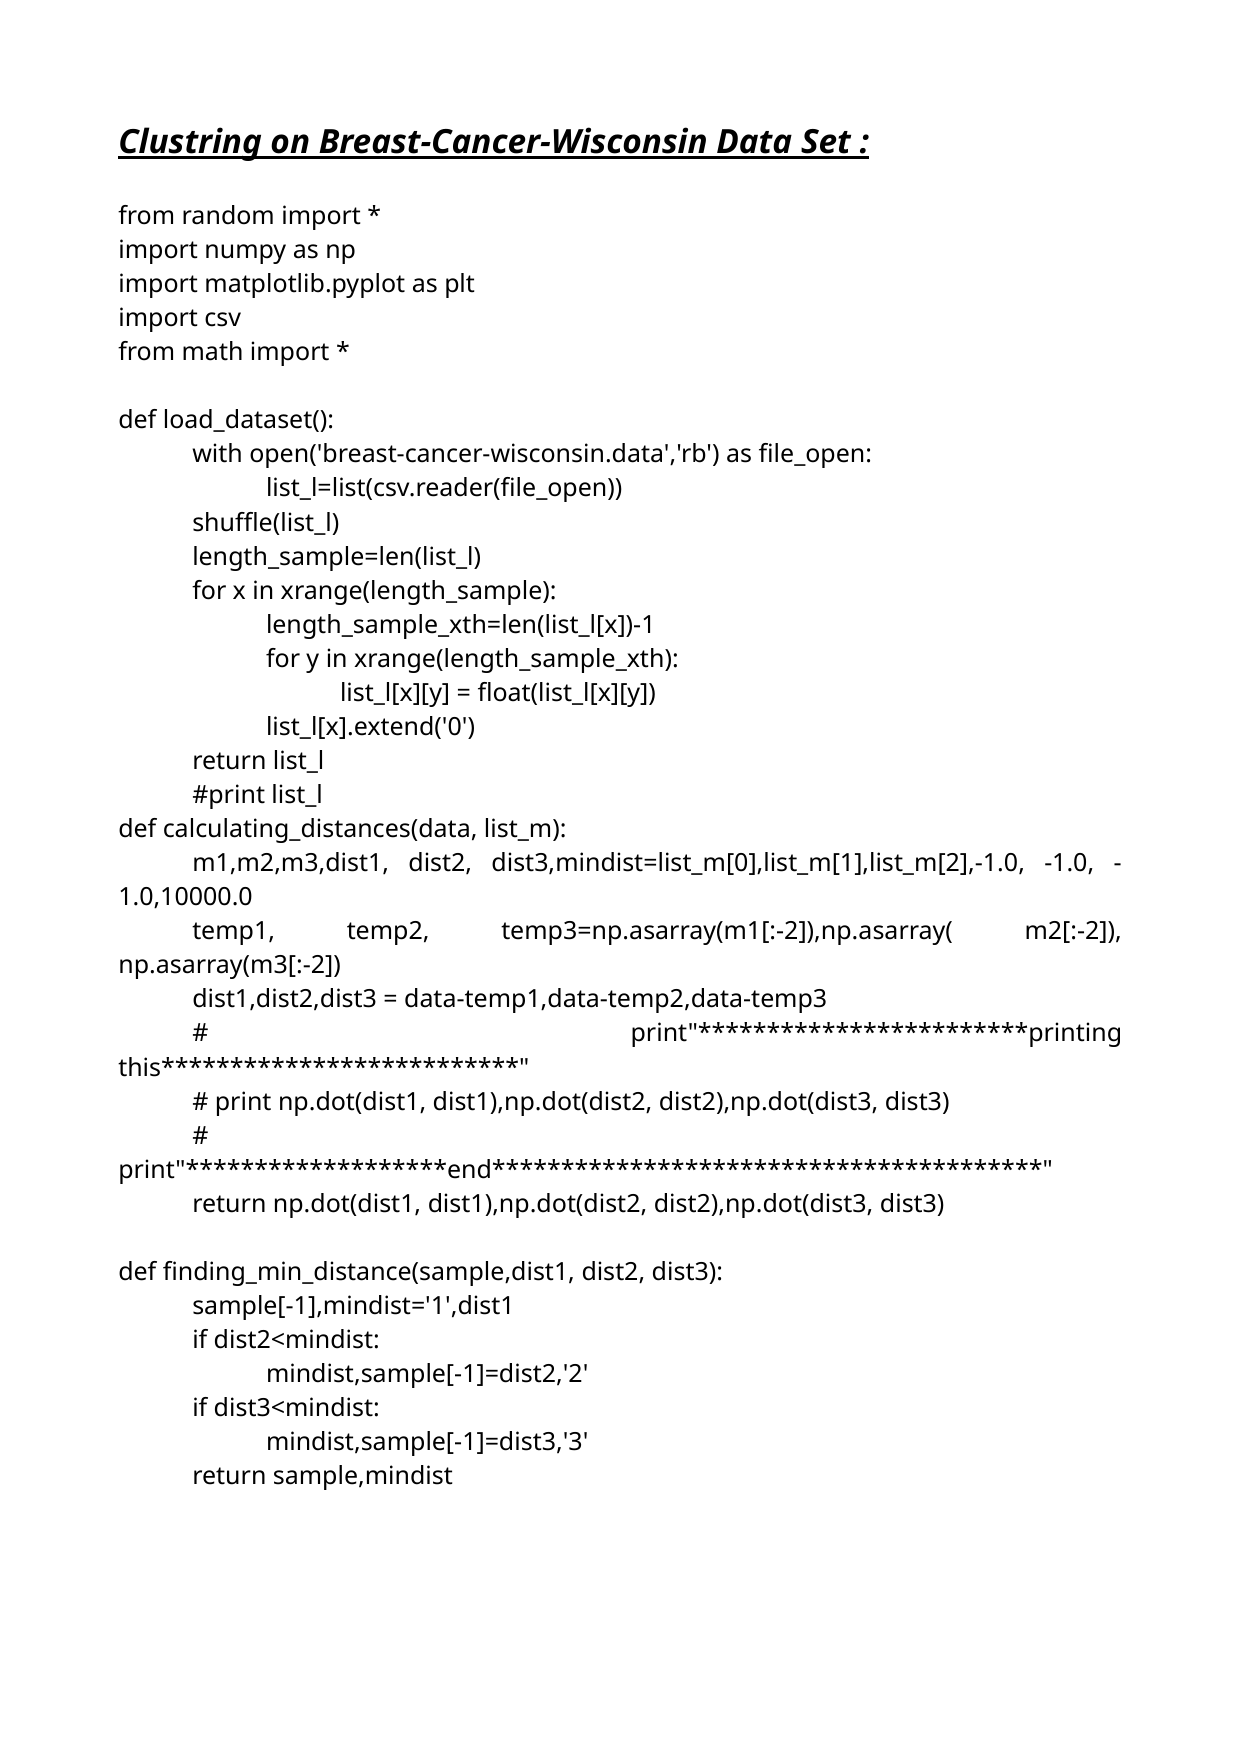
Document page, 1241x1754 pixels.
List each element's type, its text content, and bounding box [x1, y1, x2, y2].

text if dist3<mindist: [118, 1390, 1122, 1424]
text for x in xrange(length_sample): [118, 572, 1122, 606]
text dist1,dist2,dist3 = data-temp1,data-temp2,data-temp3 [118, 981, 1122, 1015]
text # print"*******************end****************************************" [118, 1117, 1122, 1185]
text temp1, temp2, temp3=np.asarray(m1[:-2]),np.asarray( m2[:-2]), np.asarray(m3[:-2]) [118, 913, 1122, 981]
text shuffle(list_l) [118, 504, 1122, 538]
text Clustring on Breast-Cancer-Wisconsin Data Set : [118, 118, 1122, 163]
text # print np.dot(dist1, dist1),np.dot(dist2, dist2),np.dot(dist3, dist3) [118, 1083, 1122, 1117]
text return np.dot(dist1, dist1),np.dot(dist2, dist2),np.dot(dist3, dist3) [118, 1185, 1122, 1219]
text m1,m2,m3,dist1, dist2, dist3,mindist=list_m[0],list_m[1],list_m[2],-1.0, -1.0, -1.0,10000.0 [118, 845, 1122, 913]
text for y in xrange(length_sample_xth): [118, 640, 1122, 674]
text def load_dataset(): [118, 402, 1122, 436]
text length_sample=len(list_l) [118, 538, 1122, 572]
text import numpy as np [118, 232, 1122, 266]
text def calculating_distances(data, list_m): [118, 811, 1122, 845]
text from random import * [118, 198, 1122, 232]
text from math import * [118, 334, 1122, 368]
text sample[-1],mindist='1',dist1 [118, 1288, 1122, 1322]
text #print list_l [118, 777, 1122, 811]
text length_sample_xth=len(list_l[x])-1 [118, 606, 1122, 640]
text if dist2<mindist: [118, 1322, 1122, 1356]
text list_l[x].extend('0') [118, 708, 1122, 743]
text list_l=list(csv.reader(file_open)) [118, 470, 1122, 504]
text return list_l [118, 743, 1122, 777]
text import matplotlib.pyplot as plt [118, 266, 1122, 300]
text list_l[x][y] = float(list_l[x][y]) [118, 674, 1122, 708]
text return sample,mindist [118, 1458, 1122, 1492]
text mindist,sample[-1]=dist3,'3' [118, 1424, 1122, 1458]
text mindist,sample[-1]=dist2,'2' [118, 1356, 1122, 1390]
text import csv [118, 300, 1122, 334]
text with open('breast-cancer-wisconsin.data','rb') as file_open: [118, 436, 1122, 470]
text def finding_min_distance(sample,dist1, dist2, dist3): [118, 1253, 1122, 1288]
text # print"************************printing this**************************" [118, 1015, 1122, 1083]
